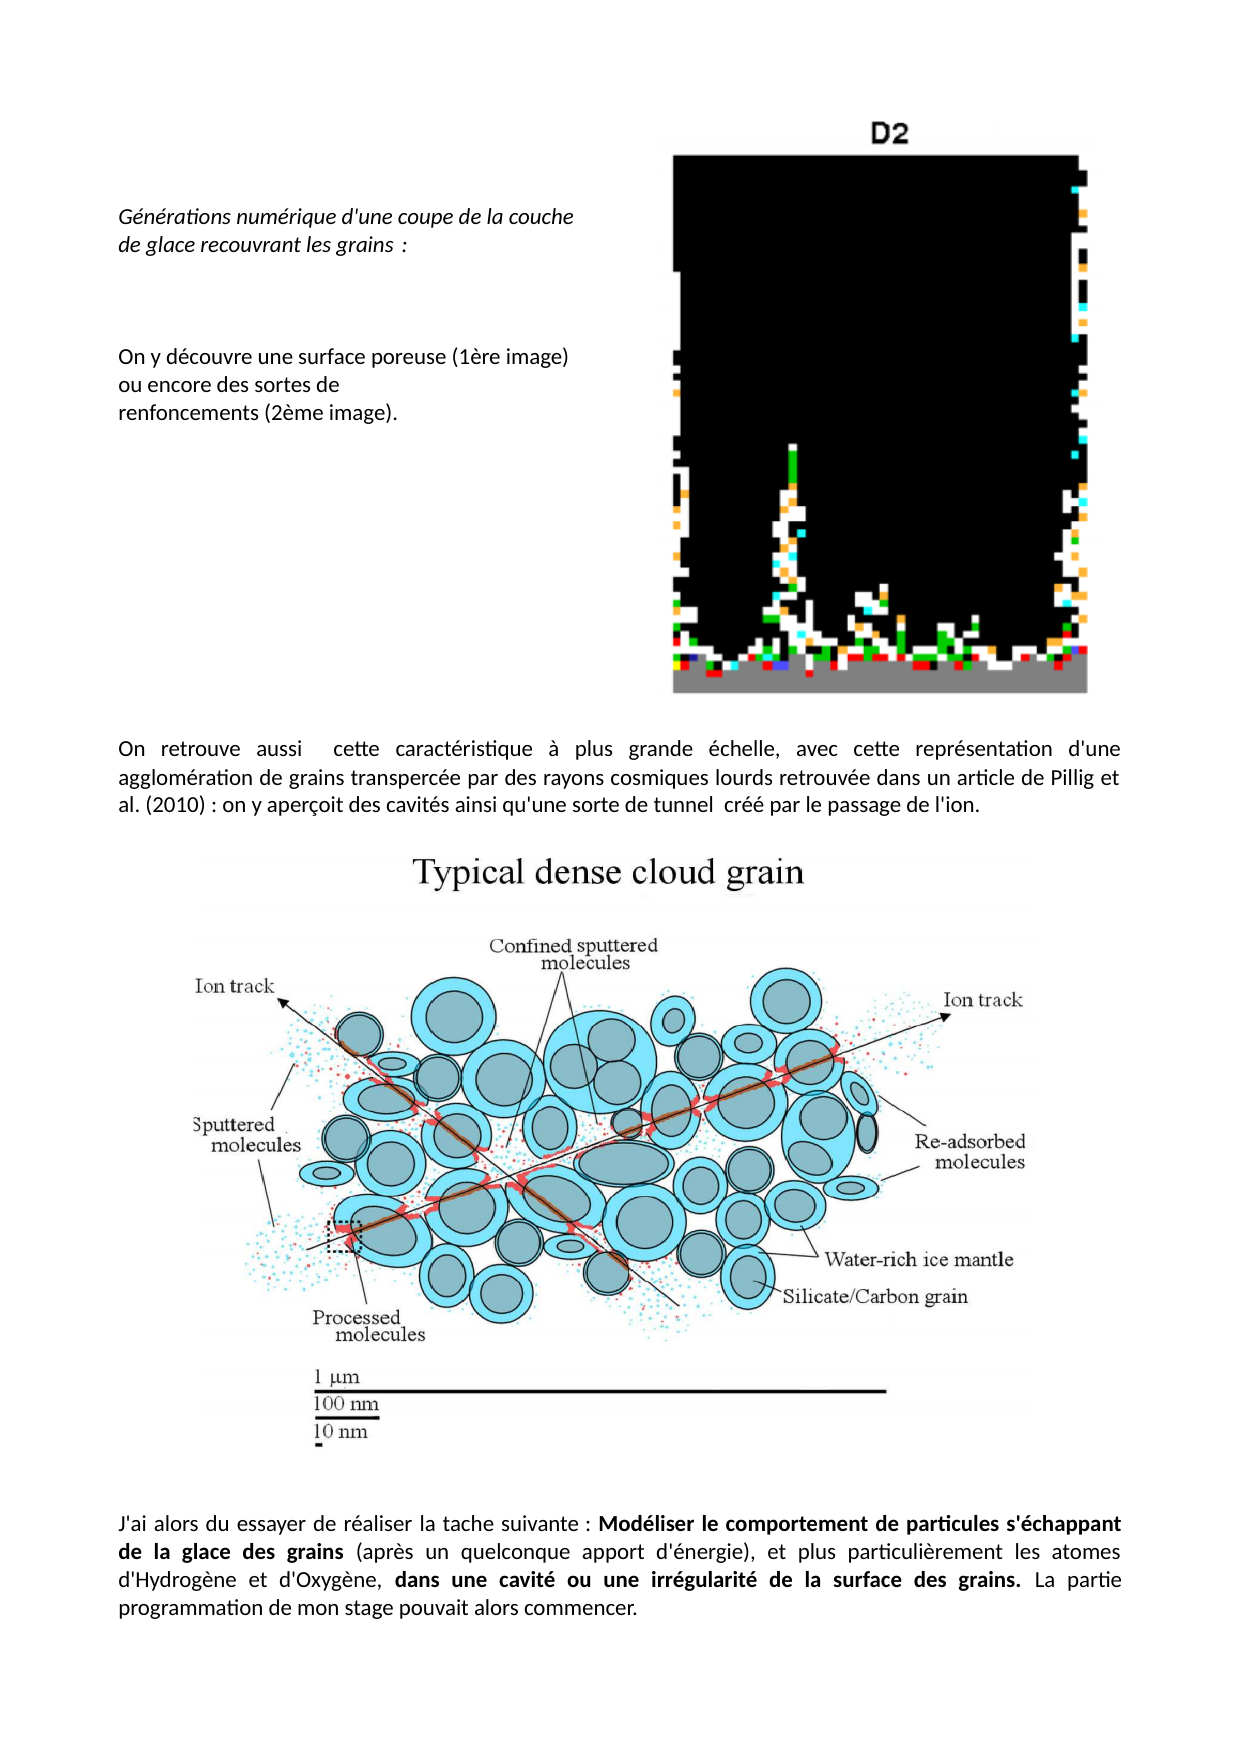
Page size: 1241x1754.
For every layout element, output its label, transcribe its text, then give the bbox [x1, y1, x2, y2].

text [1101, 398, 1122, 426]
picture [193, 857, 1039, 1453]
text On retrouve aussi cette caractéristique à plus grande échelle, avec cette représentation d'une agglomération de grains transpercée par des rayons cosmiques lourds retrouvée dans un article de Pillig et al. (2010) : on y aperçoit des cavités ainsi qu'une sorte de tunnel créé par le passage de l'ion. [118, 734, 1122, 819]
text [1101, 370, 1122, 398]
picture [656, 119, 1101, 715]
text On y découvre une surface poreuse (1ère image) [118, 342, 656, 370]
text J'ai alors du essayer de réaliser la tache suivante : Modéliser le comportement de particules s'échappant de la glace des grains (après un quelconque apport d'énergie), et plus particulièrement les atomes d'Hydrogène et d'Oxygène, dans une cavité ou une irrégularité de la surface des grains. La partie programmation de mon stage pouvait alors commencer. [118, 1509, 1122, 1621]
text Générations numérique d'une coupe de la couche [118, 202, 656, 230]
text renfoncements (2ème image). [118, 398, 656, 426]
text de glace recouvrant les grains : [118, 230, 656, 258]
text ou encore des sortes de [118, 370, 656, 398]
